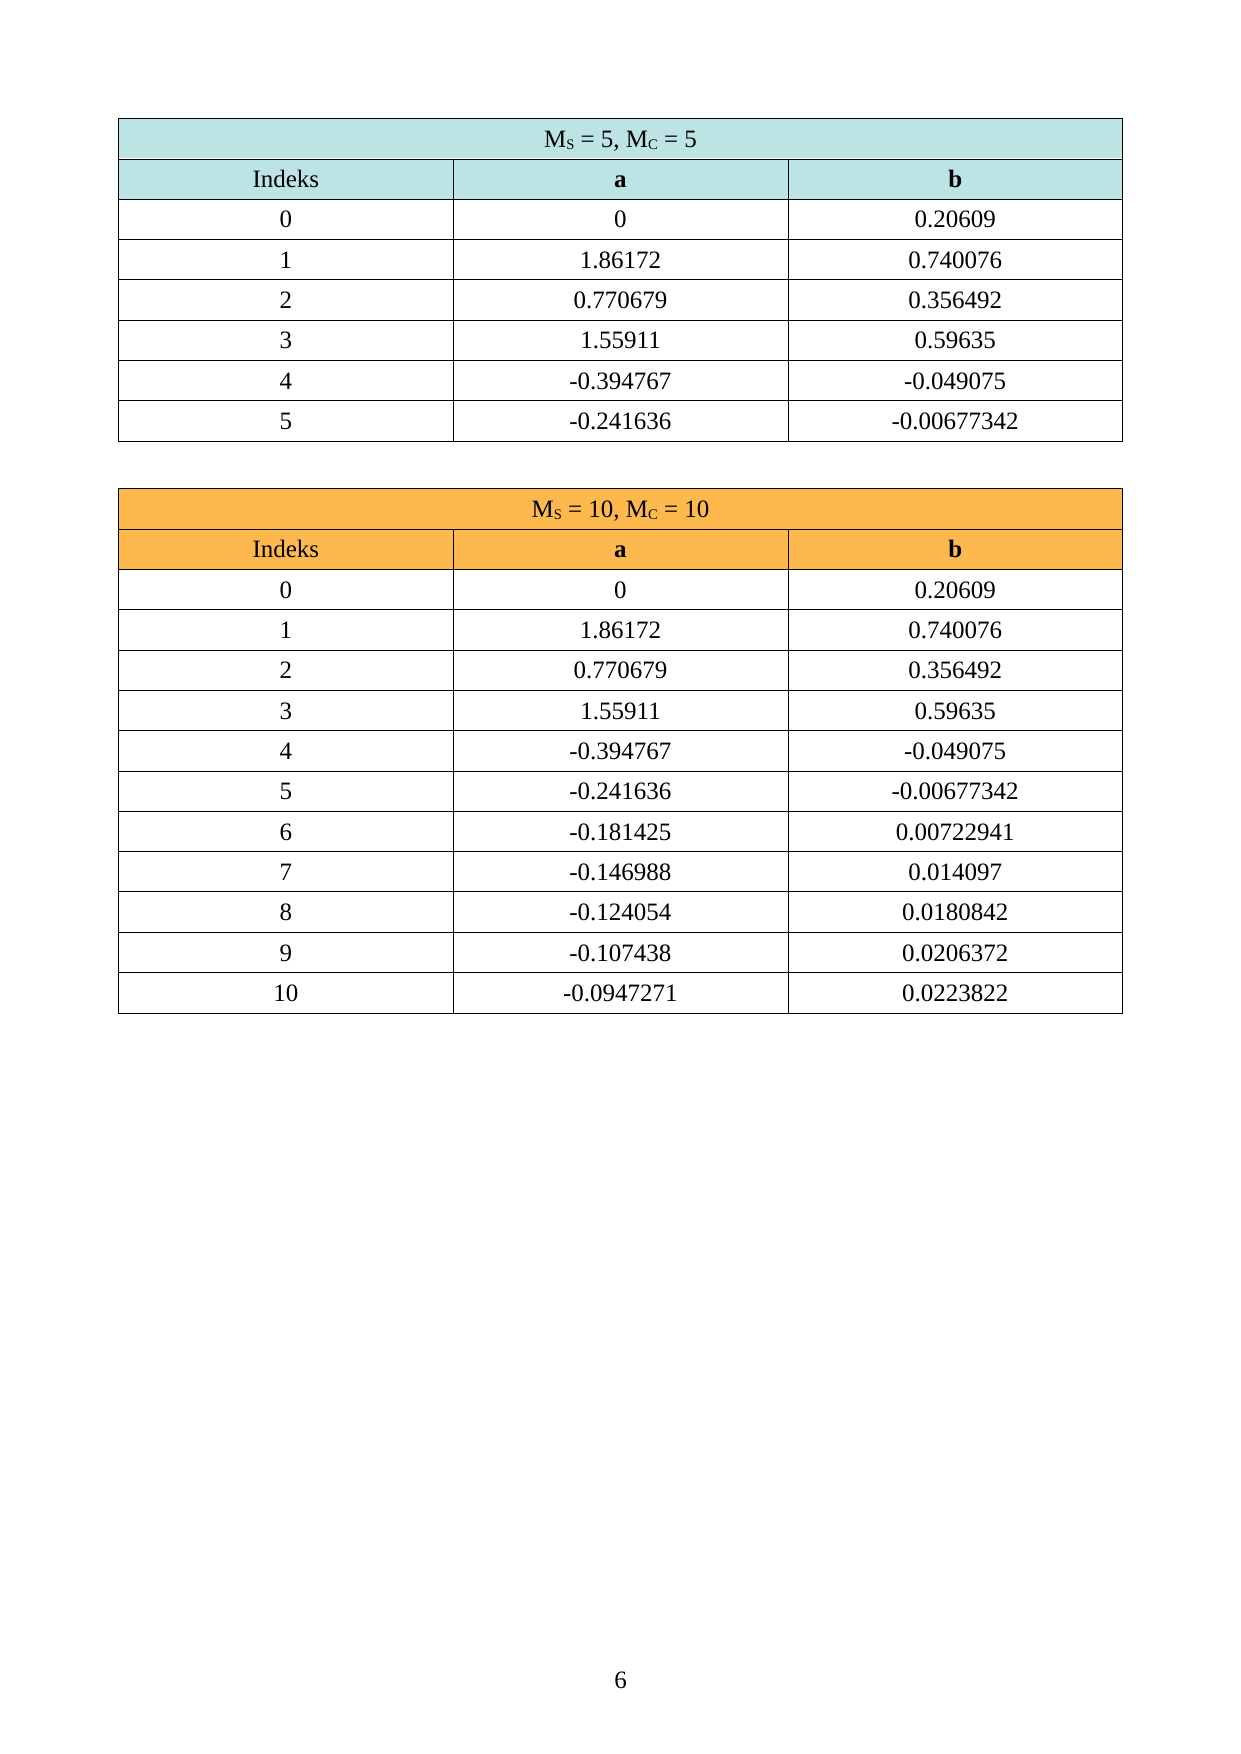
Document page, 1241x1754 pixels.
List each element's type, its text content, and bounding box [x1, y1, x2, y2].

table_cell 0.740076 [789, 610, 1122, 649]
table_cell 1 [119, 240, 453, 279]
table_cell 3 [119, 691, 453, 730]
table_cell -0.049075 [789, 731, 1122, 771]
table_cell Indeks [119, 160, 453, 199]
table_cell 0.356492 [789, 651, 1122, 690]
table_cell 0.014097 [789, 852, 1122, 891]
table_cell -0.107438 [454, 933, 788, 972]
table_cell a [454, 160, 788, 199]
table_cell 0.00722941 [789, 812, 1122, 851]
table_cell 10 [119, 973, 453, 1012]
table_cell 0.356492 [789, 280, 1122, 320]
table_cell 0.740076 [789, 240, 1122, 279]
table_cell 4 [119, 361, 453, 400]
table_cell 2 [119, 280, 453, 320]
table_cell 0.0223822 [789, 973, 1122, 1012]
table_cell 0.59635 [789, 321, 1122, 360]
table_cell 0.59635 [789, 691, 1122, 730]
table_cell 1.55911 [454, 321, 788, 360]
table_cell -0.124054 [454, 892, 788, 932]
table_header MS = 10, MC = 10 [119, 489, 1122, 529]
table_cell 4 [119, 731, 453, 771]
table_cell -0.0947271 [454, 973, 788, 1012]
table_cell 0.0180842 [789, 892, 1122, 932]
table_cell 0.770679 [454, 280, 788, 320]
table_header MS = 5, MC = 5 [119, 119, 1122, 158]
table_cell 6 [119, 812, 453, 851]
table_cell 5 [119, 401, 453, 441]
table_cell -0.049075 [789, 361, 1122, 400]
table_cell 1 [119, 610, 453, 649]
table_cell 0.770679 [454, 651, 788, 690]
table_cell b [789, 530, 1122, 569]
table_cell -0.394767 [454, 361, 788, 400]
table_cell 0.20609 [789, 570, 1122, 609]
table_cell Indeks [119, 530, 453, 569]
table_cell -0.241636 [454, 401, 788, 441]
table_cell 7 [119, 852, 453, 891]
table_cell 0 [119, 200, 453, 239]
table_cell 2 [119, 651, 453, 690]
table_cell 5 [119, 772, 453, 811]
table_cell -0.394767 [454, 731, 788, 771]
table_cell 3 [119, 321, 453, 360]
table_cell 0.20609 [789, 200, 1122, 239]
table_cell 0 [454, 200, 788, 239]
table_cell -0.146988 [454, 852, 788, 891]
table_cell 0.0206372 [789, 933, 1122, 972]
table_cell -0.00677342 [789, 772, 1122, 811]
table_cell -0.00677342 [789, 401, 1122, 441]
table_cell -0.241636 [454, 772, 788, 811]
table_cell 1.86172 [454, 610, 788, 649]
table_cell 0 [454, 570, 788, 609]
table_cell b [789, 160, 1122, 199]
table_cell 9 [119, 933, 453, 972]
table_cell 1.86172 [454, 240, 788, 279]
table_cell 1.55911 [454, 691, 788, 730]
table_cell 0 [119, 570, 453, 609]
table_cell 8 [119, 892, 453, 932]
table_cell a [454, 530, 788, 569]
table_cell -0.181425 [454, 812, 788, 851]
